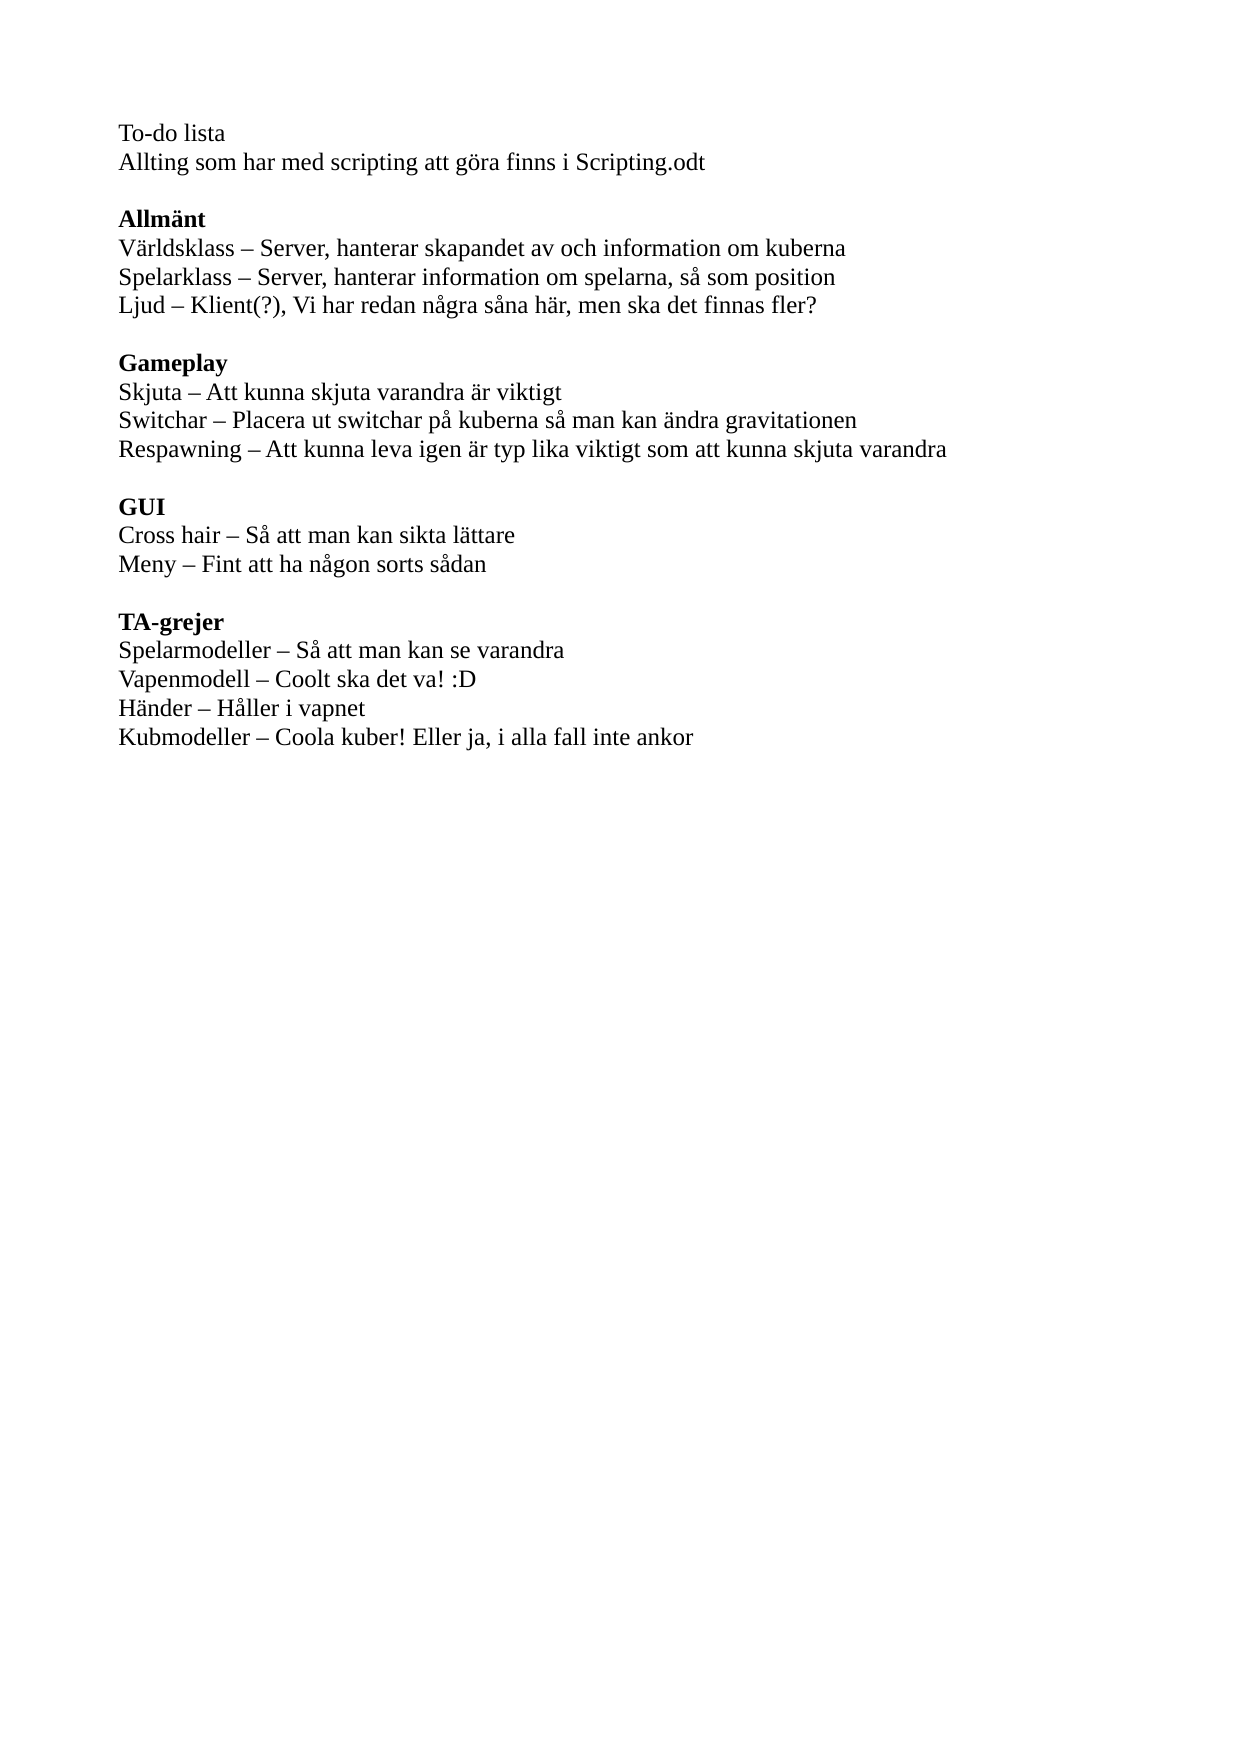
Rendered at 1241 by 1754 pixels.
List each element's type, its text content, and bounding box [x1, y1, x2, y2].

text GUI [118, 492, 1122, 521]
text Switchar – Placera ut switchar på kuberna så man kan ändra gravitationen [118, 406, 1122, 434]
text Cross hair – Så att man kan sikta lättare [118, 521, 1122, 549]
text Skjuta – Att kunna skjuta varandra är viktigt [118, 377, 1122, 406]
text Vapenmodell – Coolt ska det va! :D [118, 664, 1122, 693]
text Världsklass – Server, hanterar skapandet av och information om kuberna [118, 233, 1122, 262]
text Allting som har med scripting att göra finns i Scripting.odt [118, 147, 1122, 176]
text Händer – Håller i vapnet [118, 693, 1122, 722]
text Allmänt [118, 204, 1122, 233]
text Meny – Fint att ha någon sorts sådan [118, 549, 1122, 578]
text To-do lista [118, 118, 1122, 147]
text Spelarklass – Server, hanterar information om spelarna, så som position [118, 262, 1122, 291]
text Ljud – Klient(?), Vi har redan några såna här, men ska det finnas fler? [118, 291, 1122, 319]
text Respawning – Att kunna leva igen är typ lika viktigt som att kunna skjuta varandra [118, 434, 1122, 463]
text Spelarmodeller – Så att man kan se varandra [118, 636, 1122, 664]
text Gameplay [118, 348, 1122, 377]
text TA-grejer [118, 607, 1122, 636]
text Kubmodeller – Coola kuber! Eller ja, i alla fall inte ankor [118, 722, 1122, 751]
